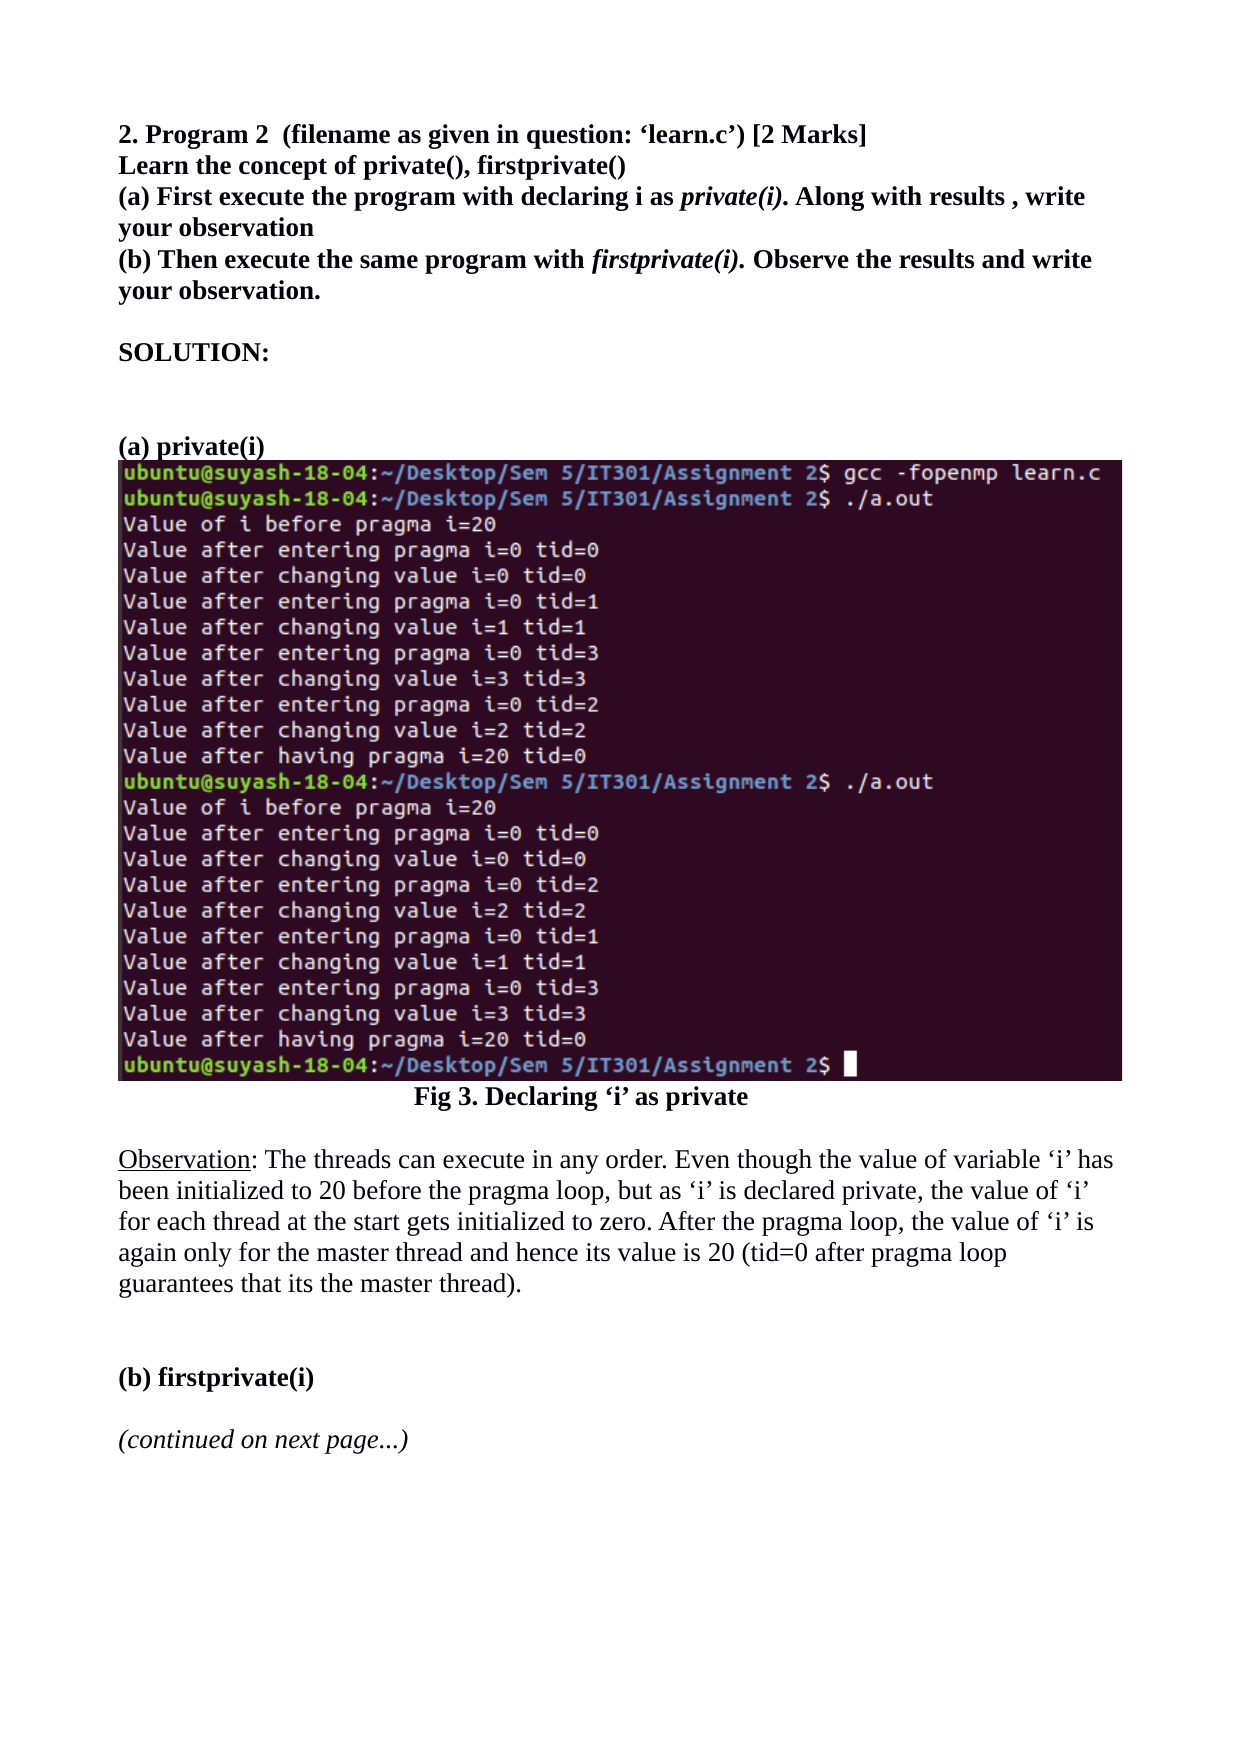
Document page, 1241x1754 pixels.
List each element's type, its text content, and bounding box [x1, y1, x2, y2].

text Learn the concept of private(), firstprivate() [118, 149, 1122, 180]
text Observation: The threads can execute in any order. Even though the value of variable ‘i’ has been initialized to 20 before the pragma loop, but as ‘i’ is declared private, the value of ‘i’ for each thread at the start gets initialized to zero. After the pragma loop, the value of ‘i’ is again only for the master thread and hence its value is 20 (tid=0 after pragma loop guarantees that its the master thread). [118, 1143, 1122, 1298]
text 2. Program 2 (filename as given in question: ‘learn.c’) [2 Marks] [118, 118, 1122, 149]
text (a) First execute the program with declaring i as private(i). Along with results , write your observation [118, 180, 1122, 243]
text Fig 3. Declaring ‘i’ as private [118, 1081, 1122, 1112]
text (b) Then execute the same program with firstprivate(i). Observe the results and write your observation. [118, 243, 1122, 305]
text SOLUTION: [118, 336, 1122, 367]
picture [118, 460, 1123, 1081]
text (continued on next page...) [118, 1423, 1122, 1454]
text (a) private(i) [118, 429, 1122, 460]
text (b) firstprivate(i) [118, 1361, 1122, 1392]
